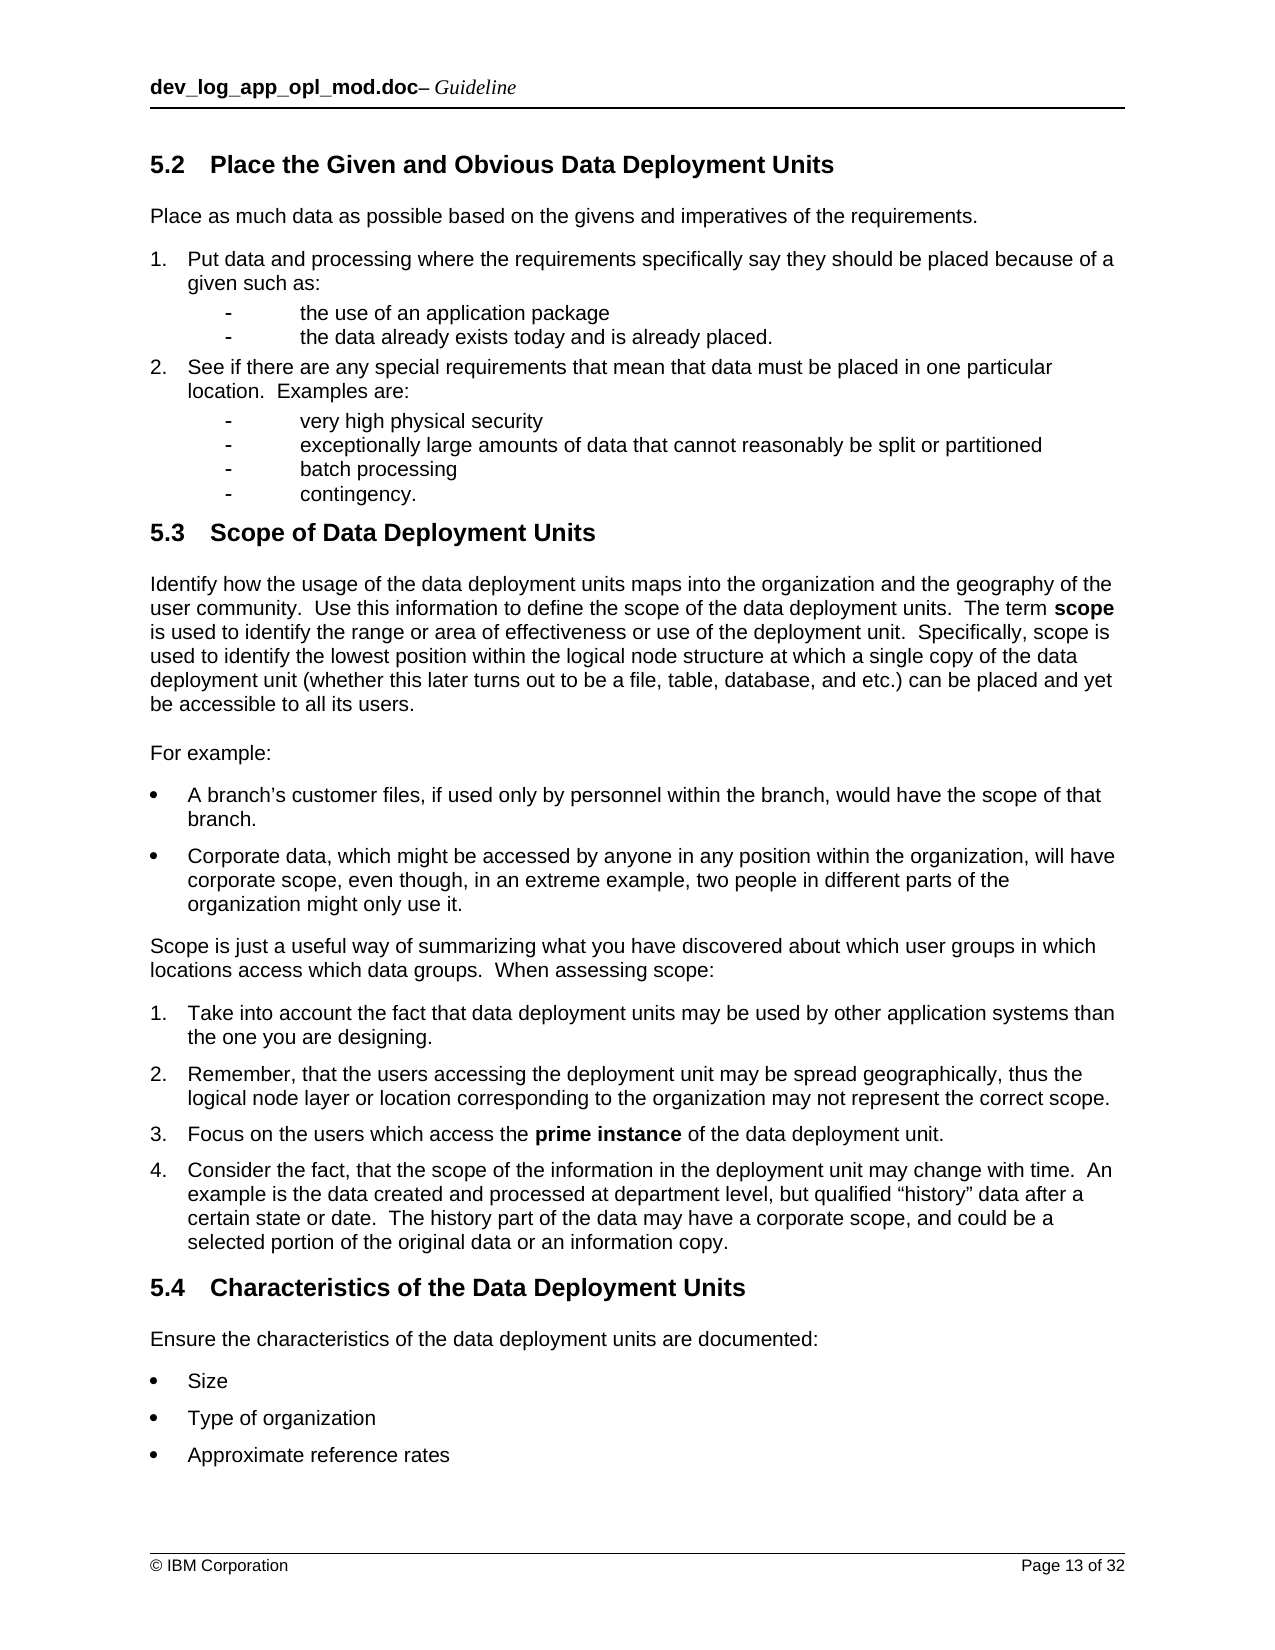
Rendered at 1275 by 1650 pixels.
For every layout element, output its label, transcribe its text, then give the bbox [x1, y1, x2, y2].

text For example: [150, 740, 1125, 764]
list Approximate reference rates [150, 1442, 1125, 1467]
list Type of organization [150, 1406, 1125, 1430]
subtitle Place the Given and Obvious Data Deployment Units [150, 150, 1125, 179]
list very high physical security [225, 409, 1125, 433]
text Place as much data as possible based on the givens and imperatives of the requirements. [150, 204, 1125, 228]
list the use of an application package [225, 301, 1125, 325]
list contingency. [225, 481, 1125, 505]
list Size [150, 1369, 1125, 1393]
list the data already exists today and is already placed. [225, 325, 1125, 349]
list Focus on the users which access the prime instance of the data deployment unit. [150, 1122, 1125, 1146]
list See if there are any special requirements that mean that data must be placed in one particular location. Examples are: [150, 355, 1125, 403]
list batch processing [225, 457, 1125, 481]
subtitle Scope of Data Deployment Units [150, 518, 1125, 547]
subtitle Characteristics of the Data Deployment Units [150, 1273, 1125, 1302]
list Corporate data, which might be accessed by anyone in any position within the organization, will have corporate scope, even though, in an extreme example, two people in different parts of the organization might only use it. [150, 844, 1125, 916]
list Take into account the fact that data deployment units may be used by other application systems than the one you are designing. [150, 1001, 1125, 1049]
list Consider the fact, that the scope of the information in the deployment unit may change with time. An example is the data created and processed at department level, but qualified “history” data after a certain state or date. The history part of the data may have a corporate scope, and could be a selected portion of the original data or an information copy. [150, 1158, 1125, 1254]
list A branch’s customer files, if used only by personnel within the branch, would have the scope of that branch. [150, 783, 1125, 831]
list Put data and processing where the requirements specifically say they should be placed because of a given such as: [150, 246, 1125, 294]
text Scope is just a useful way of summarizing what you have discovered about which user groups in which locations access which data groups. When assessing scope: [150, 934, 1125, 982]
list exceptionally large amounts of data that cannot reasonably be split or partitioned [225, 433, 1125, 457]
text Ensure the characteristics of the data deployment units are documented: [150, 1327, 1125, 1351]
list Remember, that the users accessing the deployment unit may be spread geographically, thus the logical node layer or location corresponding to the organization may not represent the correct scope. [150, 1061, 1125, 1109]
text Identify how the usage of the data deployment units maps into the organization and the geography of the user community. Use this information to define the scope of the data deployment units. The term scope is used to identify the range or area of effectiveness or use of the deployment unit. Specifically, scope is used to identify the lowest position within the logical node structure at which a single copy of the data deployment unit (whether this later turns out to be a file, table, database, and etc.) can be placed and yet be accessible to all its users. [150, 572, 1125, 715]
